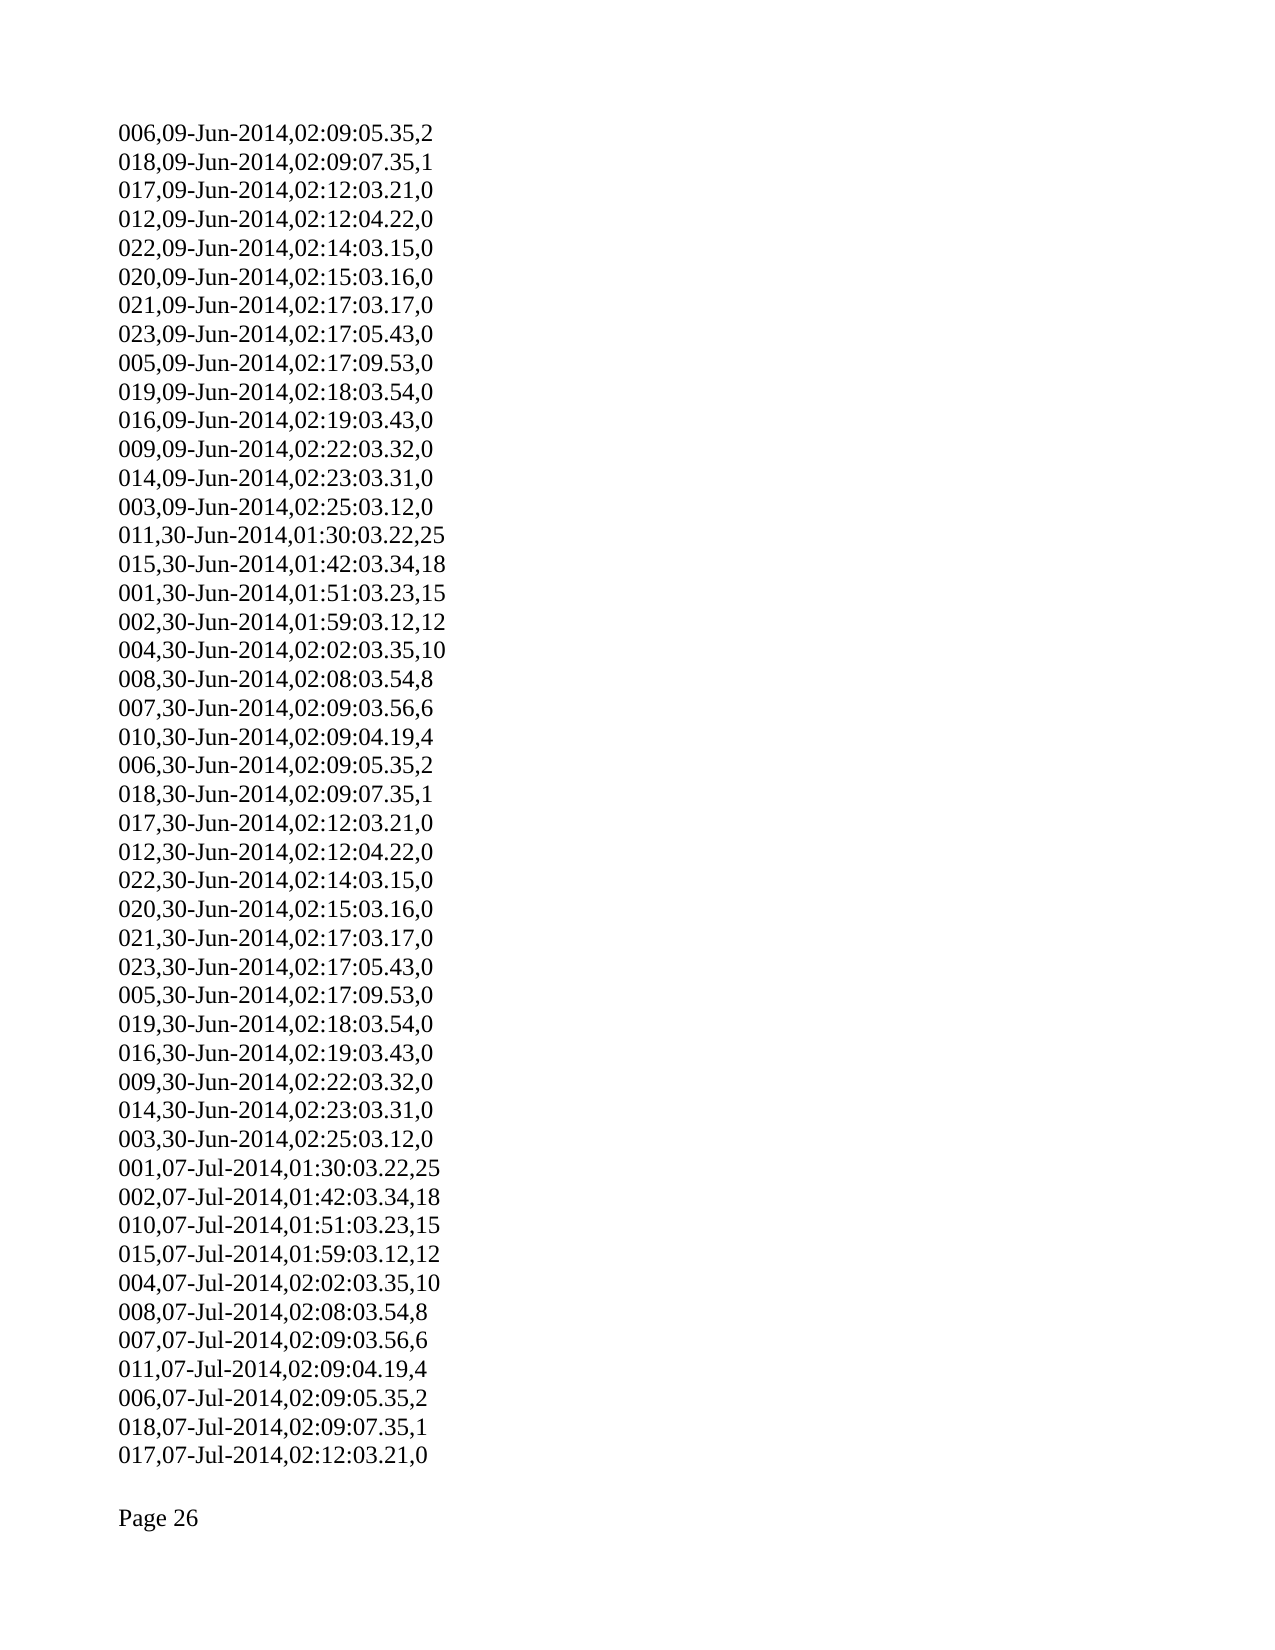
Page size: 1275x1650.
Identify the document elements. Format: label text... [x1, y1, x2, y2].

text 007,07-Jul-2014,02:09:03.56,6 [118, 1326, 1157, 1354]
text 004,30-Jun-2014,02:02:03.35,10 [118, 636, 1157, 664]
text 023,30-Jun-2014,02:17:05.43,0 [118, 952, 1157, 981]
text 021,30-Jun-2014,02:17:03.17,0 [118, 923, 1157, 952]
text 012,09-Jun-2014,02:12:04.22,0 [118, 204, 1157, 233]
text 018,07-Jul-2014,02:09:07.35,1 [118, 1412, 1157, 1441]
text 010,30-Jun-2014,02:09:04.19,4 [118, 722, 1157, 751]
text 011,07-Jul-2014,02:09:04.19,4 [118, 1354, 1157, 1383]
text 006,30-Jun-2014,02:09:05.35,2 [118, 751, 1157, 779]
text 006,09-Jun-2014,02:09:05.35,2 [118, 118, 1157, 147]
text 015,07-Jul-2014,01:59:03.12,12 [118, 1239, 1157, 1268]
text 020,09-Jun-2014,02:15:03.16,0 [118, 262, 1157, 291]
text 015,30-Jun-2014,01:42:03.34,18 [118, 549, 1157, 578]
text 018,09-Jun-2014,02:09:07.35,1 [118, 147, 1157, 176]
text 009,09-Jun-2014,02:22:03.32,0 [118, 434, 1157, 463]
text 016,30-Jun-2014,02:19:03.43,0 [118, 1038, 1157, 1067]
text 003,30-Jun-2014,02:25:03.12,0 [118, 1124, 1157, 1153]
text 004,07-Jul-2014,02:02:03.35,10 [118, 1268, 1157, 1297]
text 005,09-Jun-2014,02:17:09.53,0 [118, 348, 1157, 377]
text 017,09-Jun-2014,02:12:03.21,0 [118, 176, 1157, 204]
text 003,09-Jun-2014,02:25:03.12,0 [118, 492, 1157, 521]
text 018,30-Jun-2014,02:09:07.35,1 [118, 779, 1157, 808]
text 014,09-Jun-2014,02:23:03.31,0 [118, 463, 1157, 492]
text 006,07-Jul-2014,02:09:05.35,2 [118, 1383, 1157, 1412]
text 001,07-Jul-2014,01:30:03.22,25 [118, 1153, 1157, 1182]
text 017,07-Jul-2014,02:12:03.21,0 [118, 1441, 1157, 1469]
text 023,09-Jun-2014,02:17:05.43,0 [118, 319, 1157, 348]
text 017,30-Jun-2014,02:12:03.21,0 [118, 808, 1157, 837]
text 019,30-Jun-2014,02:18:03.54,0 [118, 1009, 1157, 1038]
text 016,09-Jun-2014,02:19:03.43,0 [118, 406, 1157, 434]
text 008,07-Jul-2014,02:08:03.54,8 [118, 1297, 1157, 1326]
text 014,30-Jun-2014,02:23:03.31,0 [118, 1096, 1157, 1124]
text 007,30-Jun-2014,02:09:03.56,6 [118, 693, 1157, 722]
text 021,09-Jun-2014,02:17:03.17,0 [118, 291, 1157, 319]
text 011,30-Jun-2014,01:30:03.22,25 [118, 521, 1157, 549]
text 010,07-Jul-2014,01:51:03.23,15 [118, 1211, 1157, 1239]
text 009,30-Jun-2014,02:22:03.32,0 [118, 1067, 1157, 1096]
text 008,30-Jun-2014,02:08:03.54,8 [118, 664, 1157, 693]
text 019,09-Jun-2014,02:18:03.54,0 [118, 377, 1157, 406]
text 002,07-Jul-2014,01:42:03.34,18 [118, 1182, 1157, 1211]
text 002,30-Jun-2014,01:59:03.12,12 [118, 607, 1157, 636]
text 005,30-Jun-2014,02:17:09.53,0 [118, 981, 1157, 1009]
text 022,30-Jun-2014,02:14:03.15,0 [118, 866, 1157, 894]
text 001,30-Jun-2014,01:51:03.23,15 [118, 578, 1157, 607]
text 012,30-Jun-2014,02:12:04.22,0 [118, 837, 1157, 866]
text 020,30-Jun-2014,02:15:03.16,0 [118, 894, 1157, 923]
text 022,09-Jun-2014,02:14:03.15,0 [118, 233, 1157, 262]
